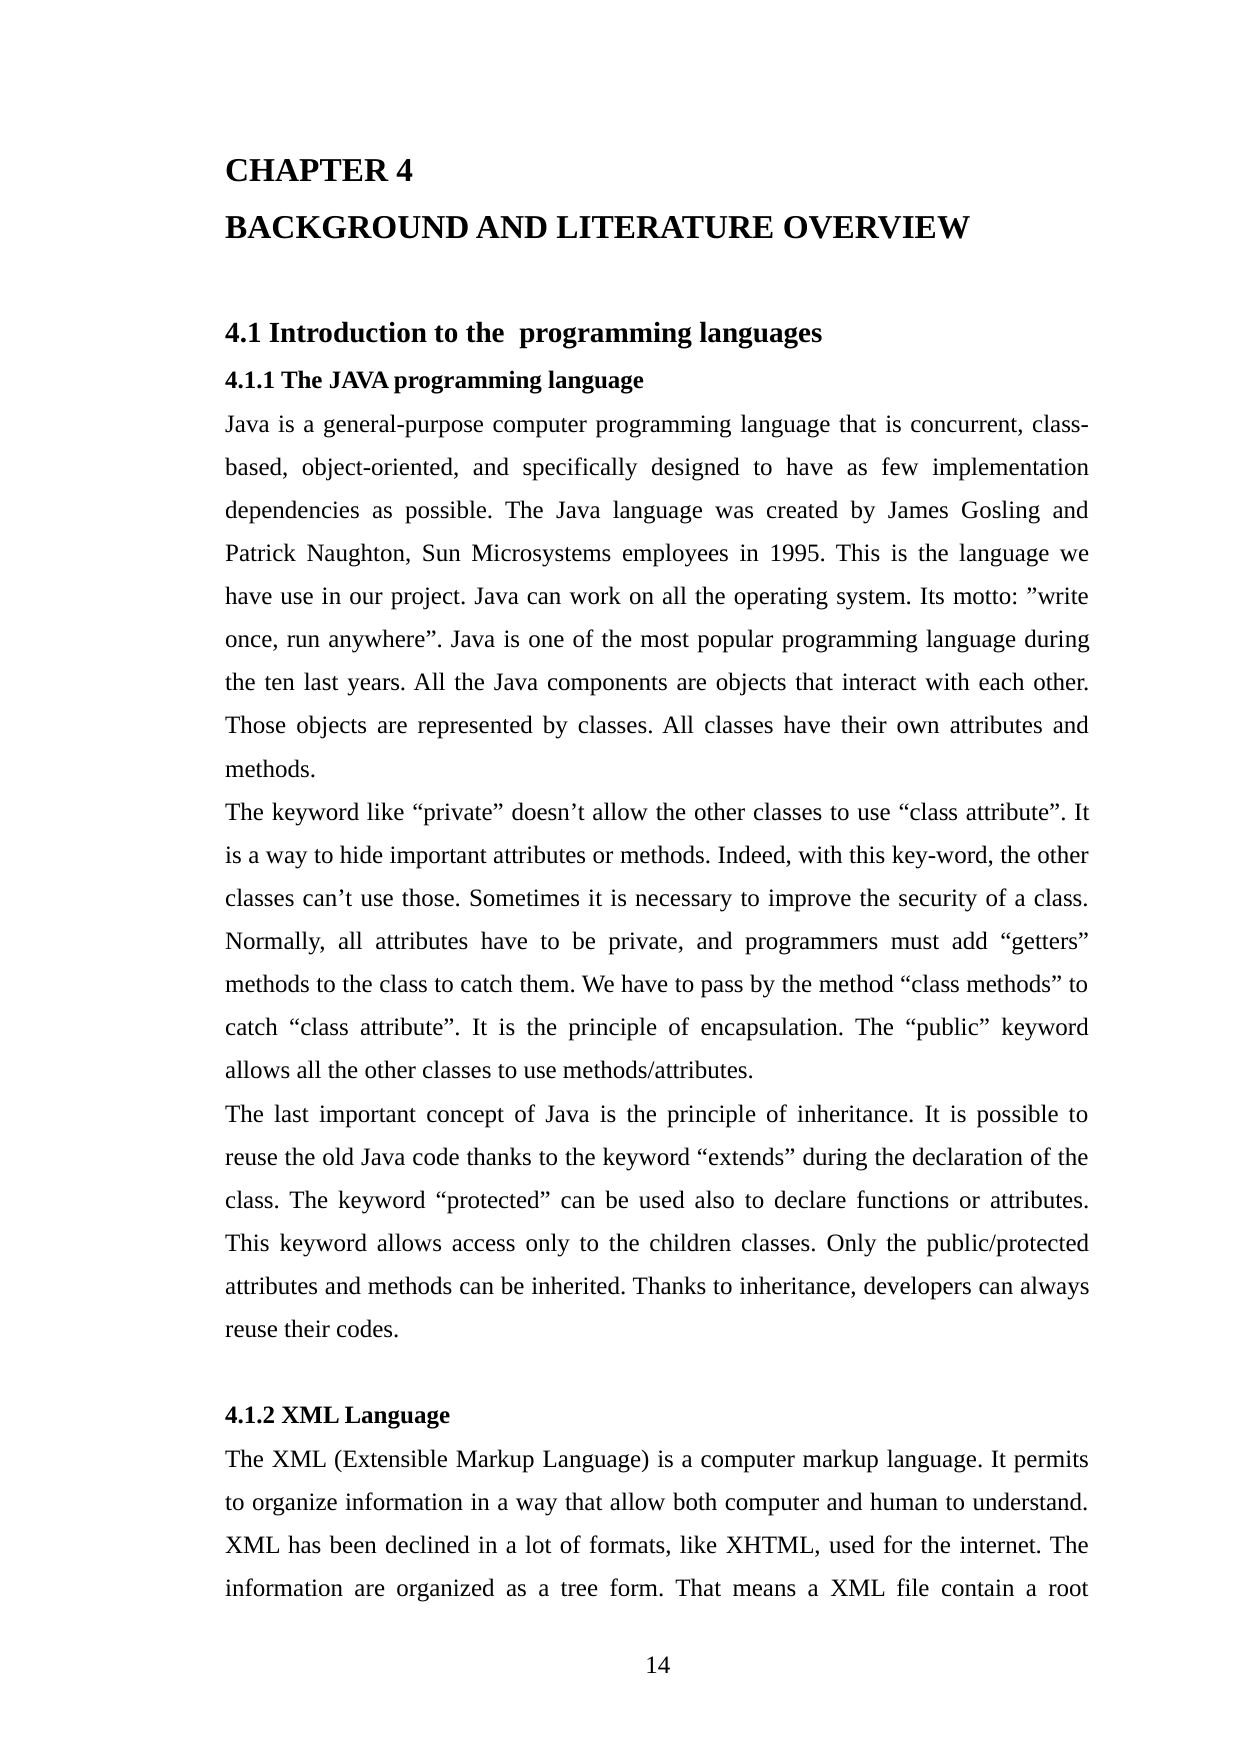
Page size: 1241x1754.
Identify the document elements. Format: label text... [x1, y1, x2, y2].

text CHAPTER 4 [225, 150, 1090, 188]
text BACKGROUND AND LITERATURE OVERVIEW [225, 207, 1090, 246]
text 4.1.1 The JAVA programming language [225, 366, 1090, 394]
text Java is a general-purpose computer programming language that is concurrent, class-based, object-oriented, and specifically designed to have as few implementation dependencies as possible. The Java language was created by James Gosling and Patrick Naughton, Sun Microsystems employees in 1995. This is the language we have use in our project. Java can work on all the operating system. Its motto: ”write once, run anywhere”. Java is one of the most popular programming language during the ten last years. All the Java components are objects that interact with each other. Those objects are represented by classes. All classes have their own attributes and methods. [225, 409, 1090, 782]
text The keyword like “private” doesn’t allow the other classes to use “class attribute”. It is a way to hide important attributes or methods. Indeed, with this key-word, the other classes can’t use those. Sometimes it is necessary to improve the security of a class. Normally, all attributes have to be private, and programmers must add “getters” methods to the class to catch them. We have to pass by the method “class methods” to catch “class attribute”. It is the principle of encapsulation. The “public” keyword allows all the other classes to use methods/attributes. [225, 797, 1090, 1084]
text 4.1.2 XML Language [225, 1401, 1090, 1429]
text The XML (Extensible Markup Language) is a computer markup language. It permits to organize information in a way that allow both computer and human to understand. XML has been declined in a lot of formats, like XHTML, used for the internet. The information are organized as a tree form. That means a XML file contain a root [225, 1444, 1090, 1602]
text 4.1 Introduction to the programming languages [225, 315, 1090, 349]
text The last important concept of Java is the principle of inheritance. It is possible to reuse the old Java code thanks to the keyword “extends” during the declaration of the class. The keyword “protected” can be used also to declare functions or attributes. This keyword allows access only to the children classes. Only the public/protected attributes and methods can be inherited. Thanks to inheritance, developers can always reuse their codes. [225, 1099, 1090, 1343]
